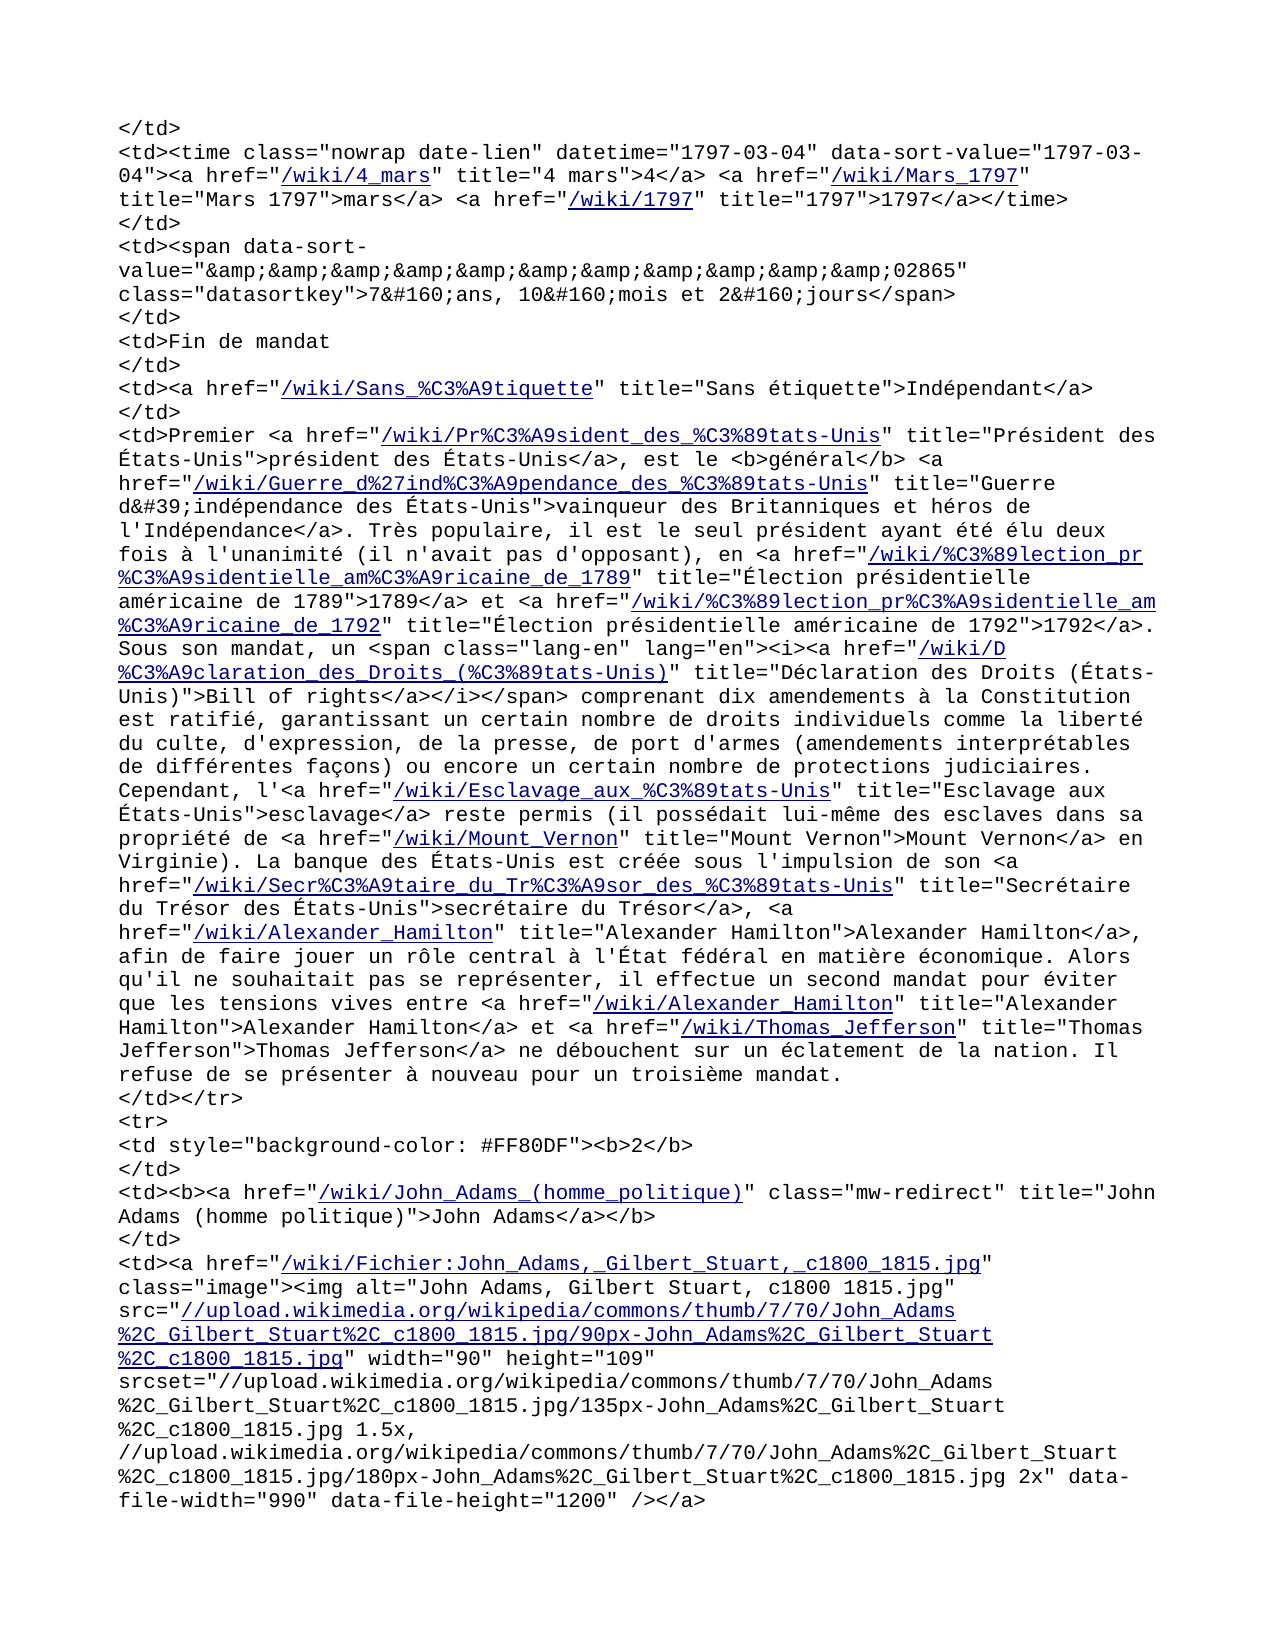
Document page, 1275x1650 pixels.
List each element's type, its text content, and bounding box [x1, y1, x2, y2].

text </td> [118, 307, 1157, 331]
text </td> [118, 213, 1157, 236]
text <td><a href="/wiki/Fichier:John_Adams,_Gilbert_Stuart,_c1800_1815.jpg" class="image"><img alt="John Adams, Gilbert Stuart, c1800 1815.jpg" src="//upload.wikimedia.org/wikipedia/commons/thumb/7/70/John_Adams%2C_Gilbert_Stuart%2C_c1800_1815.jpg/90px-John_Adams%2C_Gilbert_Stuart%2C_c1800_1815.jpg" width="90" height="109" srcset="//upload.wikimedia.org/wikipedia/commons/thumb/7/70/John_Adams%2C_Gilbert_Stuart%2C_c1800_1815.jpg/135px-John_Adams%2C_Gilbert_Stuart%2C_c1800_1815.jpg 1.5x, //upload.wikimedia.org/wikipedia/commons/thumb/7/70/John_Adams%2C_Gilbert_Stuart%2C_c1800_1815.jpg/180px-John_Adams%2C_Gilbert_Stuart%2C_c1800_1815.jpg 2x" data-file-width="990" data-file-height="1200" /></a> [118, 1253, 1157, 1513]
text <td><a href="/wiki/Sans_%C3%A9tiquette" title="Sans étiquette">Indépendant</a> [118, 378, 1157, 402]
text </td></tr> [118, 1088, 1157, 1111]
text <td style="background-color: #FF80DF"><b>2</b> [118, 1135, 1157, 1158]
text <td><b><a href="/wiki/John_Adams_(homme_politique)" class="mw-redirect" title="John Adams (homme politique)">John Adams</a></b> [118, 1182, 1157, 1229]
text <td>Fin de mandat [118, 331, 1157, 354]
text <td>Premier <a href="/wiki/Pr%C3%A9sident_des_%C3%89tats-Unis" title="Président des États-Unis">président des États-Unis</a>, est le <b>général</b> <a href="/wiki/Guerre_d%27ind%C3%A9pendance_des_%C3%89tats-Unis" title="Guerre d&#39;indépendance des États-Unis">vainqueur des Britanniques et héros de l'Indépendance</a>. Très populaire, il est le seul président ayant été élu deux fois à l'unanimité (il n'avait pas d'opposant), en <a href="/wiki/%C3%89lection_pr%C3%A9sidentielle_am%C3%A9ricaine_de_1789" title="Élection présidentielle américaine de 1789">1789</a> et <a href="/wiki/%C3%89lection_pr%C3%A9sidentielle_am%C3%A9ricaine_de_1792" title="Élection présidentielle américaine de 1792">1792</a>. Sous son mandat, un <span class="lang-en" lang="en"><i><a href="/wiki/D%C3%A9claration_des_Droits_(%C3%89tats-Unis)" title="Déclaration des Droits (États-Unis)">Bill of rights</a></i></span> comprenant dix amendements à la Constitution est ratifié, garantissant un certain nombre de droits individuels comme la liberté du culte, d'expression, de la presse, de port d'armes (amendements interprétables de différentes façons) ou encore un certain nombre de protections judiciaires. Cependant, l'<a href="/wiki/Esclavage_aux_%C3%89tats-Unis" title="Esclavage aux États-Unis">esclavage</a> reste permis (il possédait lui-même des esclaves dans sa propriété de <a href="/wiki/Mount_Vernon" title="Mount Vernon">Mount Vernon</a> en Virginie). La banque des États-Unis est créée sous l'impulsion de son <a href="/wiki/Secr%C3%A9taire_du_Tr%C3%A9sor_des_%C3%89tats-Unis" title="Secrétaire du Trésor des États-Unis">secrétaire du Trésor</a>, <a href="/wiki/Alexander_Hamilton" title="Alexander Hamilton">Alexander Hamilton</a>, afin de faire jouer un rôle central à l'État fédéral en matière économique. Alors qu'il ne souhaitait pas se représenter, il effectue un second mandat pour éviter que les tensions vives entre <a href="/wiki/Alexander_Hamilton" title="Alexander Hamilton">Alexander Hamilton</a> et <a href="/wiki/Thomas_Jefferson" title="Thomas Jefferson">Thomas Jefferson</a> ne débouchent sur un éclatement de la nation. Il refuse de se présenter à nouveau pour un troisième mandat. [118, 426, 1157, 1088]
text </td> [118, 402, 1157, 426]
text <td><time class="nowrap date-lien" datetime="1797-03-04" data-sort-value="1797-03-04"><a href="/wiki/4_mars" title="4 mars">4</a> <a href="/wiki/Mars_1797" title="Mars 1797">mars</a> <a href="/wiki/1797" title="1797">1797</a></time> [118, 142, 1157, 213]
text <td><span data-sort-value="&amp;&amp;&amp;&amp;&amp;&amp;&amp;&amp;&amp;&amp;&amp;02865" class="datasortkey">7&#160;ans, 10&#160;mois et 2&#160;jours</span> [118, 236, 1157, 307]
text </td> [118, 1229, 1157, 1253]
text <tr> [118, 1111, 1157, 1135]
text </td> [118, 354, 1157, 378]
text </td> [118, 118, 1157, 142]
text </td> [118, 1158, 1157, 1182]
